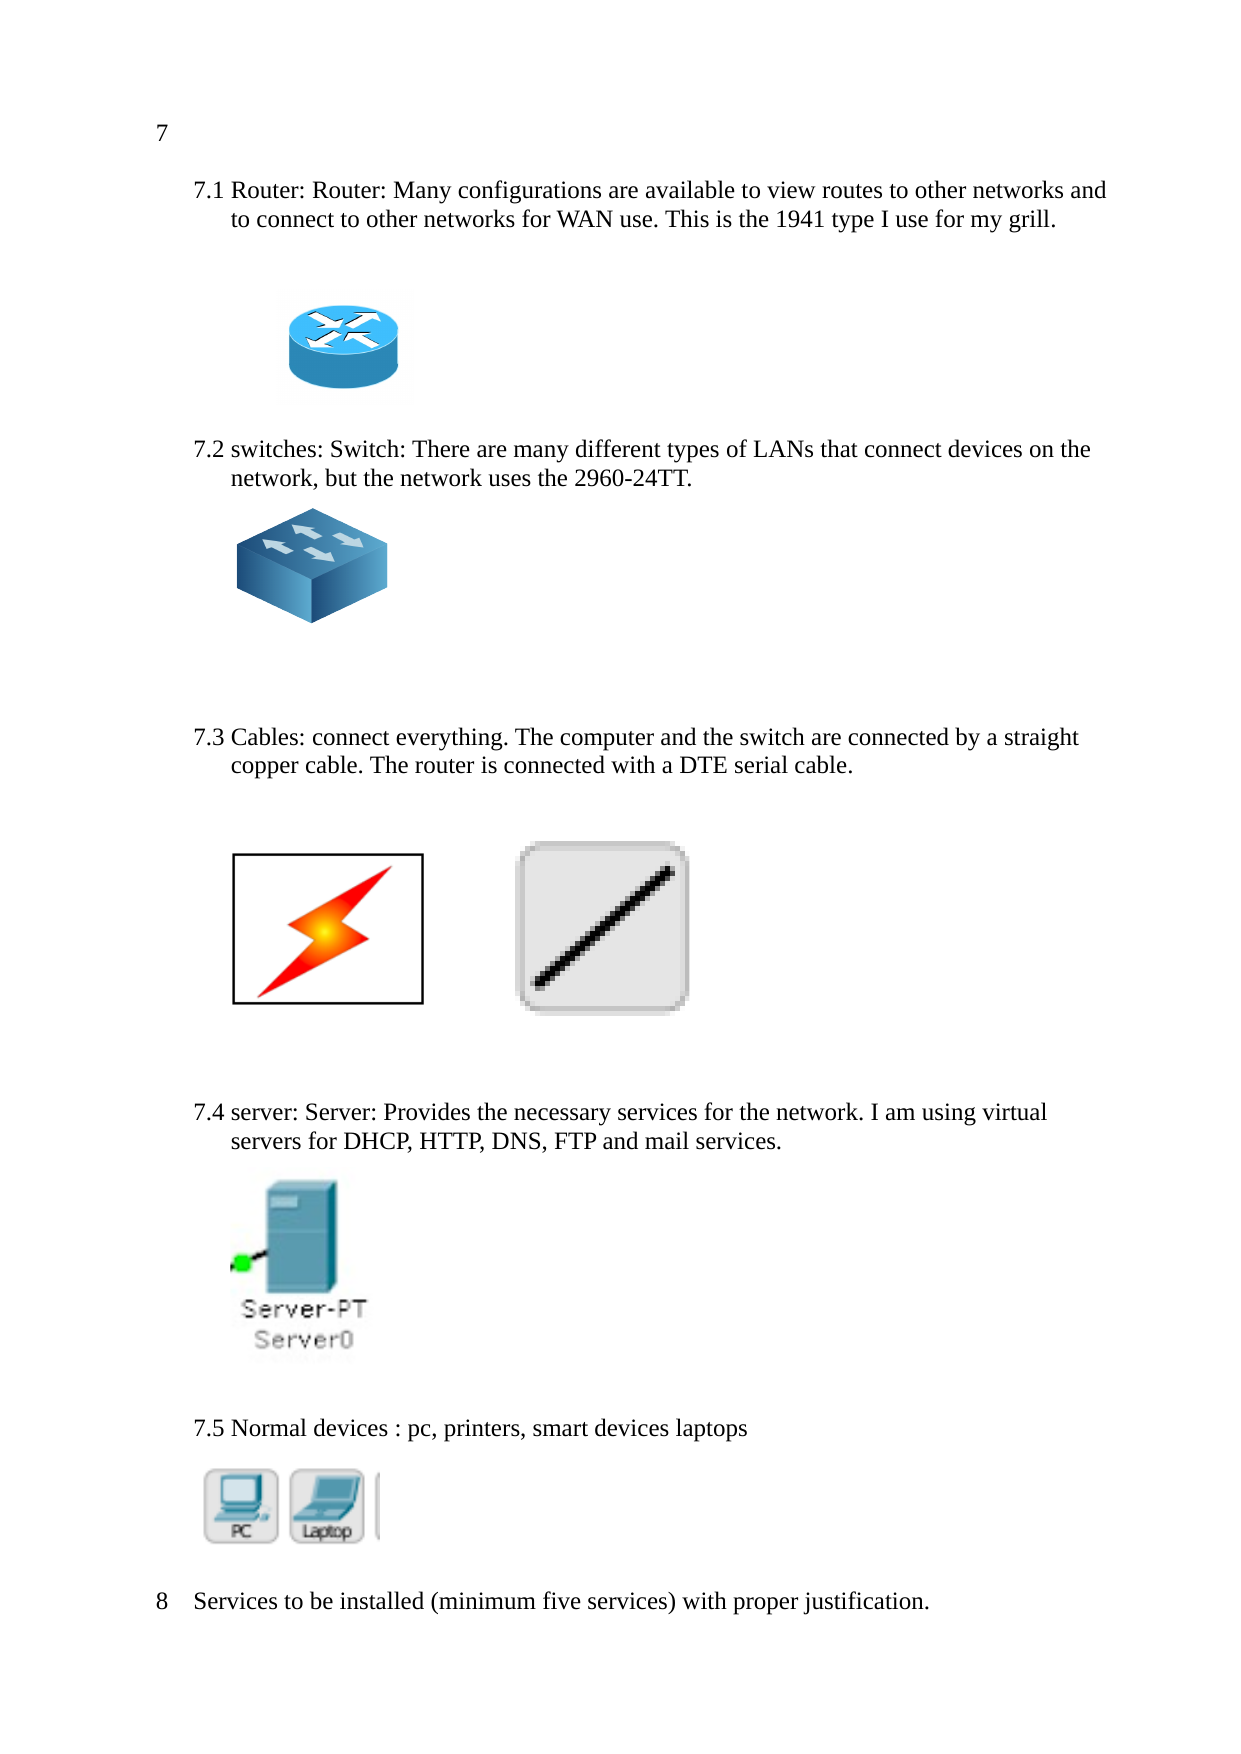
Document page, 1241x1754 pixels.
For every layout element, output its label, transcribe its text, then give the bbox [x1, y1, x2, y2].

picture [230, 1167, 383, 1372]
picture [200, 1467, 380, 1555]
list server: Server: Provides the necessary services for the network. I am using virtual servers for DHCP, HTTP, DNS, FTP and mail services. [193, 1097, 1122, 1413]
picture [230, 852, 434, 1011]
list Services to be installed (minimum five services) with proper justification. [156, 1586, 1122, 1614]
list Cables: connect everything. The computer and the switch are connected by a straight copper cable. The router is connected with a DTE serial cable. [193, 722, 1122, 1097]
list switches: Switch: There are many different types of LANs that connect devices on the network, but the network uses the 2960-24TT. [193, 434, 1122, 722]
picture [229, 508, 396, 638]
picture [510, 836, 690, 1026]
picture [276, 289, 414, 405]
list Normal devices : pc, printers, smart devices laptops [193, 1413, 1122, 1586]
list Router: Router: Many configurations are available to view routes to other networks and to connect to other networks for WAN use. This is the 1941 type I use for my grill. [193, 176, 1122, 233]
